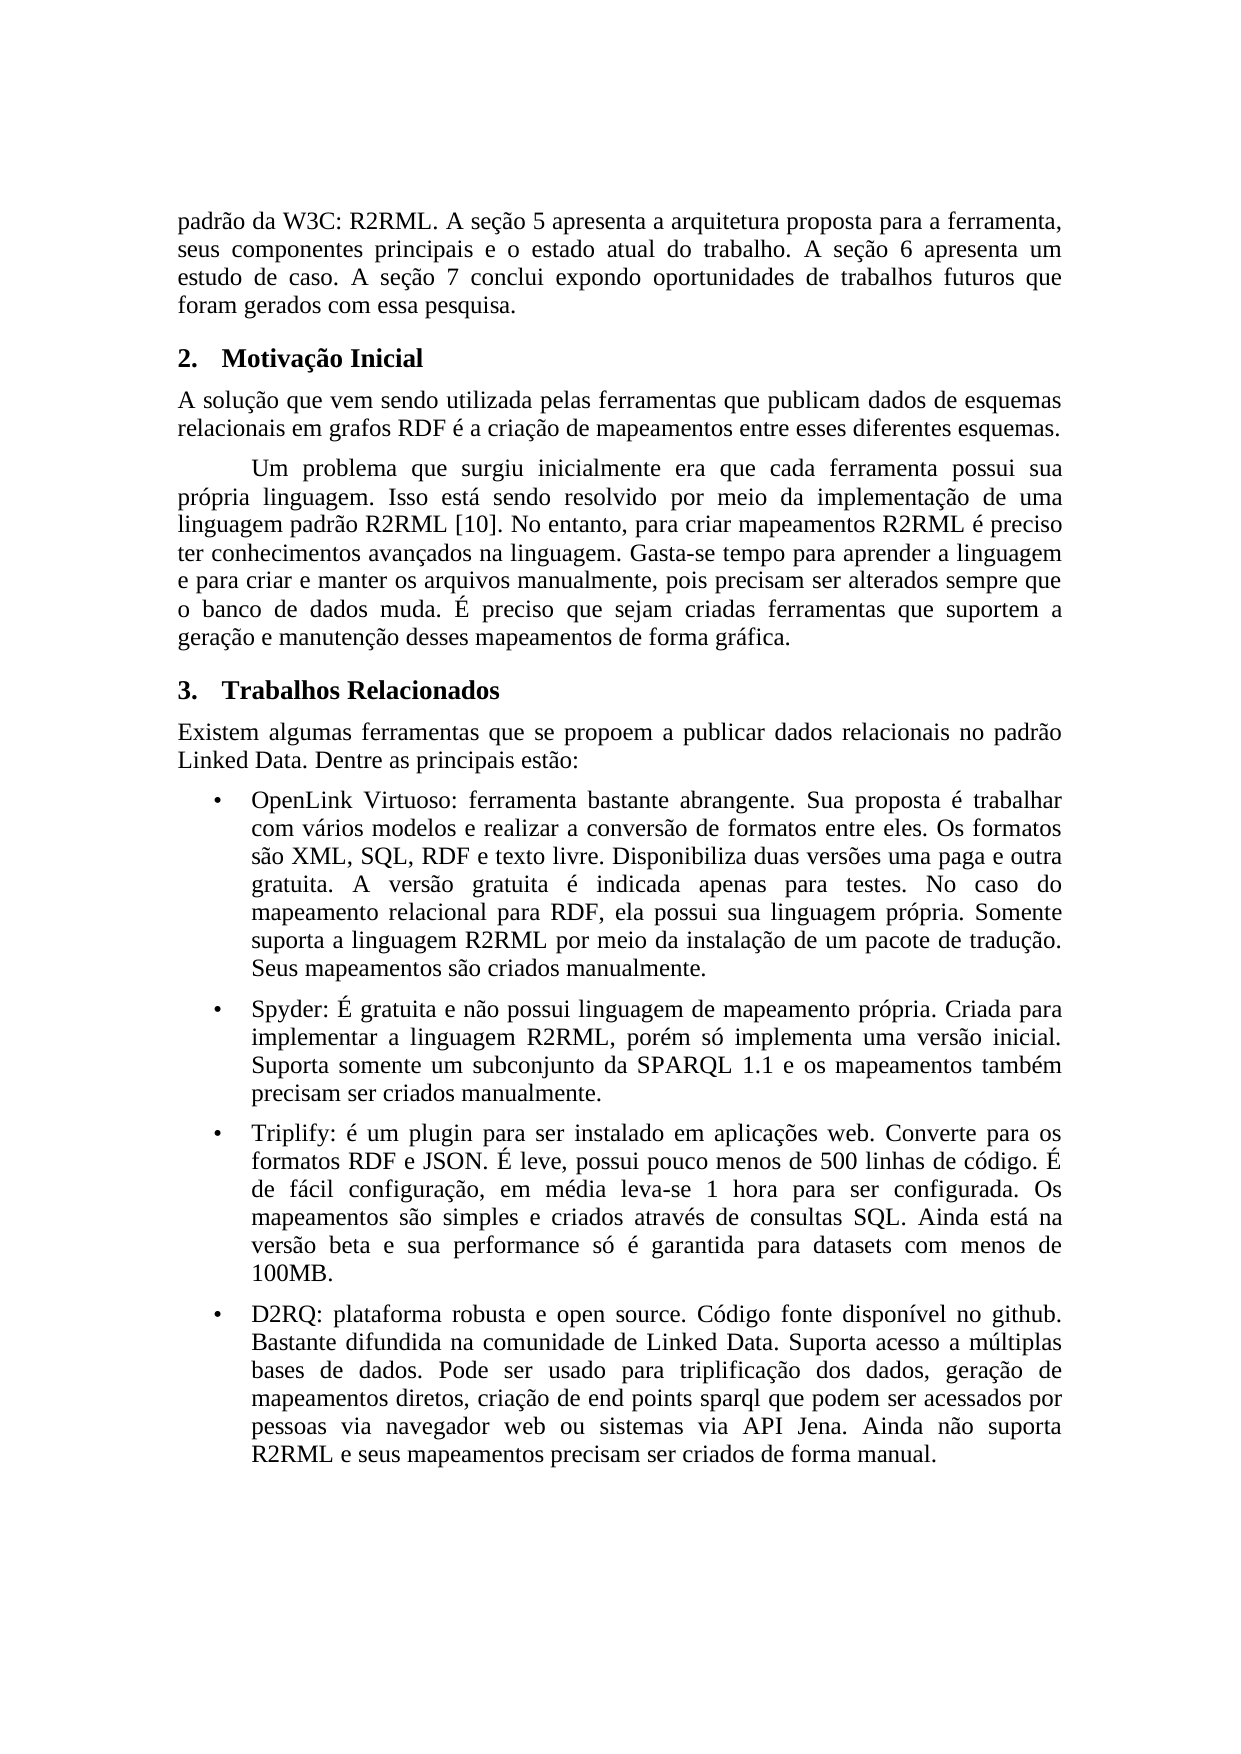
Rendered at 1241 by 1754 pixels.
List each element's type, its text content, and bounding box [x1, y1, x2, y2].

list D2RQ: plataforma robusta e open source. Código fonte disponível no github. Bastante difundida na comunidade de Linked Data. Suporta acesso a múltiplas bases de dados. Pode ser usado para triplificação dos dados, geração de mapeamentos diretos, criação de end points sparql que podem ser acessados por pessoas via navegador web ou sistemas via API Jena. Ainda não suporta R2RML e seus mapeamentos precisam ser criados de forma manual. [213, 1300, 1063, 1468]
text padrão da W3C: R2RML. A seção 5 apresenta a arquitetura proposta para a ferramenta, seus componentes principais e o estado atual do trabalho. A seção 6 apresenta um estudo de caso. A seção 7 conclui expondo oportunidades de trabalhos futuros que foram gerados com essa pesquisa. [177, 207, 1063, 319]
title Motivação Inicial [177, 343, 1063, 373]
title Trabalhos Relacionados [177, 675, 1063, 705]
list OpenLink Virtuoso: ferramenta bastante abrangente. Sua proposta é trabalhar com vários modelos e realizar a conversão de formatos entre eles. Os formatos são XML, SQL, RDF e texto livre. Disponibiliza duas versões uma paga e outra gratuita. A versão gratuita é indicada apenas para testes. No caso do mapeamento relacional para RDF, ela possui sua linguagem própria. Somente suporta a linguagem R2RML por meio da instalação de um pacote de tradução. Seus mapeamentos são criados manualmente. [213, 786, 1063, 982]
list Spyder: É gratuita e não possui linguagem de mapeamento própria. Criada para implementar a linguagem R2RML, porém só implementa uma versão inicial. Suporta somente um subconjunto da SPARQL 1.1 e os mapeamentos também precisam ser criados manualmente. [213, 995, 1063, 1107]
text Um problema que surgiu inicialmente era que cada ferramenta possui sua própria linguagem. Isso está sendo resolvido por meio da implementação de uma linguagem padrão R2RML [10]. No entanto, para criar mapeamentos R2RML é preciso ter conhecimentos avançados na linguagem. Gasta-se tempo para aprender a linguagem e para criar e manter os arquivos manualmente, pois precisam ser alterados sempre que o banco de dados muda. É preciso que sejam criadas ferramentas que suportem a geração e manutenção desses mapeamentos de forma gráfica. [177, 454, 1063, 651]
list Triplify: é um plugin para ser instalado em aplicações web. Converte para os formatos RDF e JSON. É leve, possui pouco menos de 500 linhas de código. É de fácil configuração, em média leva-se 1 hora para ser configurada. Os mapeamentos são simples e criados através de consultas SQL. Ainda está na versão beta e sua performance só é garantida para datasets com menos de 100MB. [213, 1119, 1063, 1287]
text A solução que vem sendo utilizada pelas ferramentas que publicam dados de esquemas relacionais em grafos RDF é a criação de mapeamentos entre esses diferentes esquemas. [177, 386, 1063, 442]
text Existem algumas ferramentas que se propoem a publicar dados relacionais no padrão Linked Data. Dentre as principais estão: [177, 718, 1063, 774]
